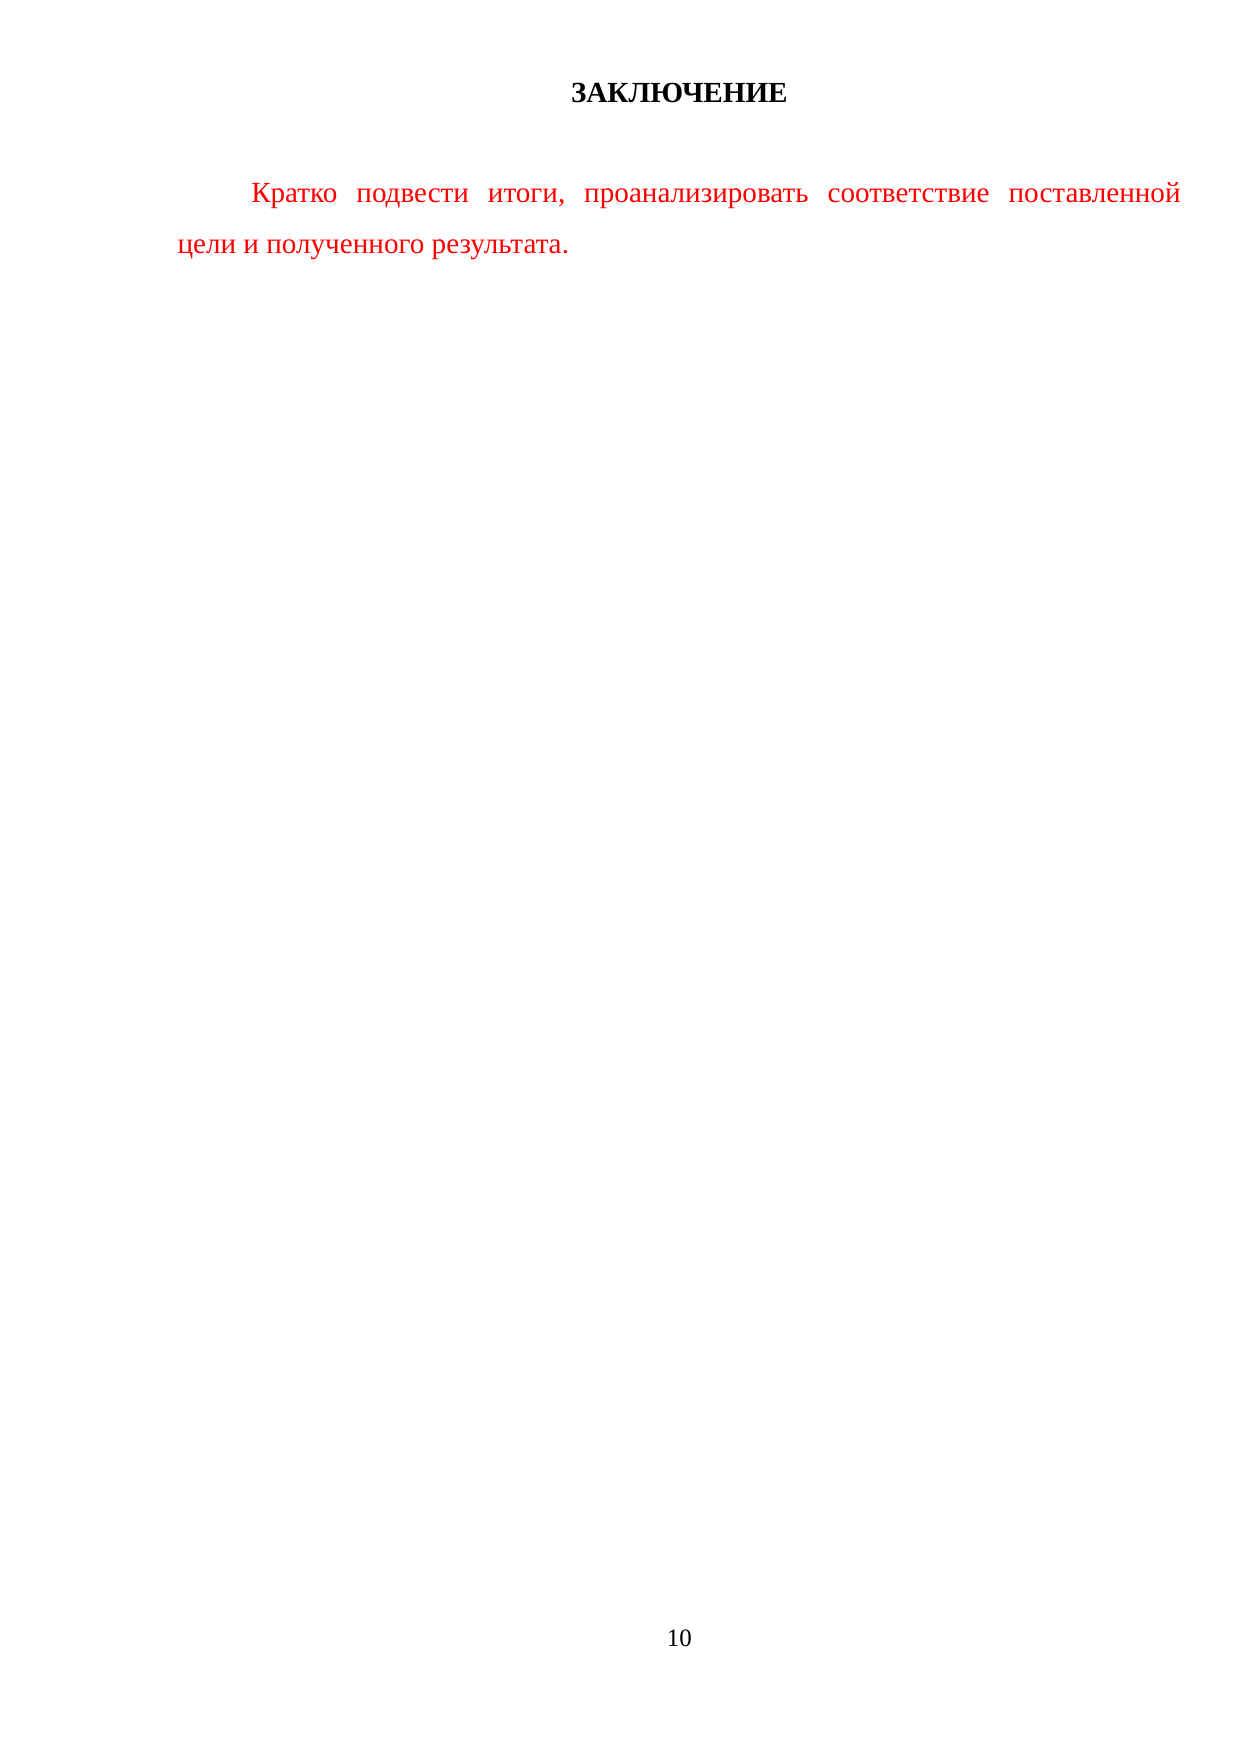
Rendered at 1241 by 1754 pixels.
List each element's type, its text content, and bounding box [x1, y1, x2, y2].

text заключение [177, 75, 1181, 108]
text Кратко подвести итоги, проанализировать соответствие поставленной цели и полученного результата. [177, 176, 1181, 259]
